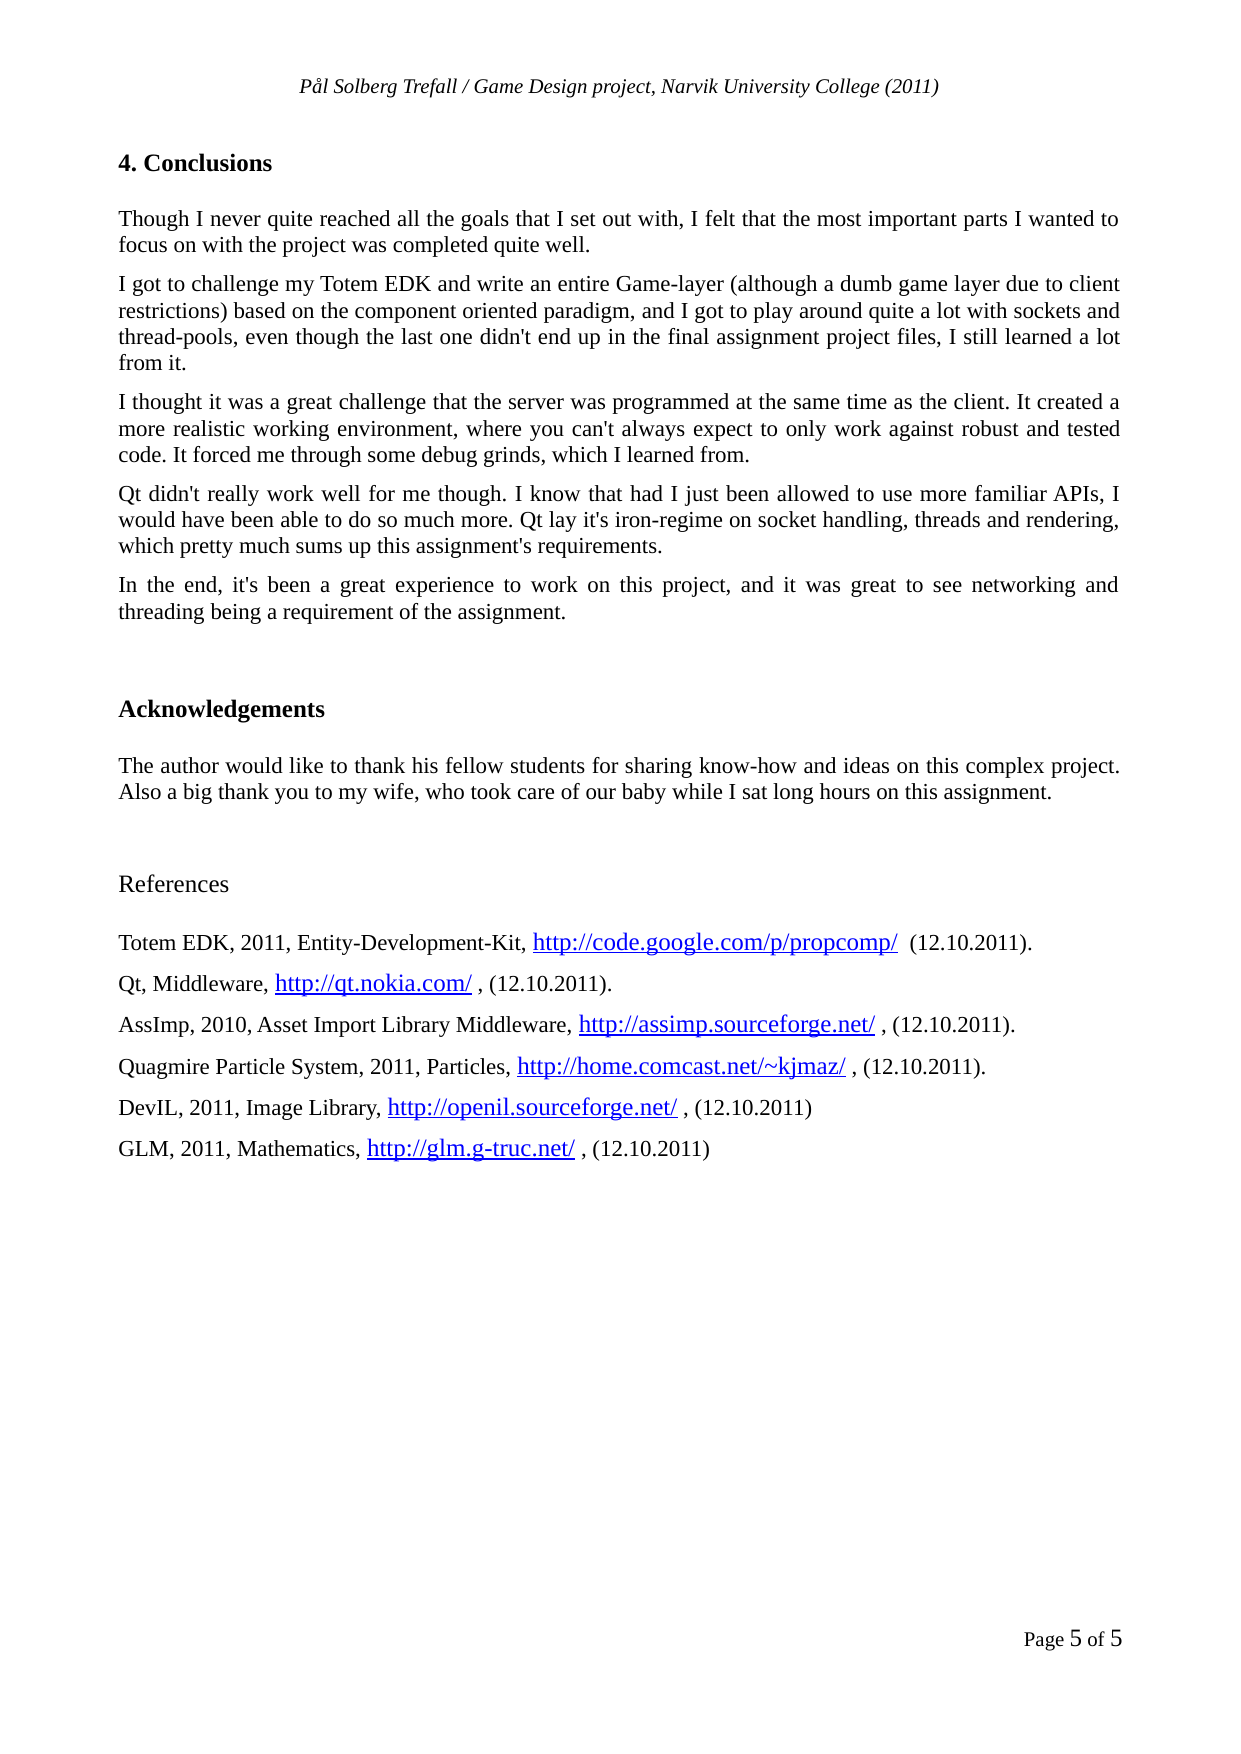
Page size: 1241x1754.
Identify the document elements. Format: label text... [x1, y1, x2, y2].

text I got to challenge my Totem EDK and write an entire Game-layer (although a dumb game layer due to client restrictions) based on the component oriented paradigm, and I got to play around quite a lot with sockets and thread-pools, even though the last one didn't end up in the final assignment project files, I still learned a lot from it. [118, 270, 1122, 376]
text AssImp, 2010, Asset Import Library Middleware, http://assimp.sourceforge.net/ , (12.10.2011). [118, 1009, 1122, 1038]
text In the end, it's been a great experience to work on this project, and it was great to see networking and threading being a requirement of the assignment. [118, 571, 1122, 624]
text 4. Conclusions [118, 148, 1122, 176]
text Quagmire Particle System, 2011, Particles, http://home.comcast.net/~kjmaz/ , (12.10.2011). [118, 1051, 1122, 1079]
text DevIL, 2011, Image Library, http://openil.sourceforge.net/ , (12.10.2011) [118, 1092, 1122, 1121]
text I thought it was a great challenge that the server was programmed at the same time as the client. It created a more realistic working environment, where you can't always expect to only work against robust and tested code. It forced me through some debug grinds, which I learned from. [118, 388, 1122, 467]
text Qt didn't really work well for me though. I know that had I just been allowed to use more familiar APIs, I would have been able to do so much more. Qt lay it's iron-regime on socket handling, threads and rendering, which pretty much sums up this assignment's requirements. [118, 480, 1122, 559]
text References [118, 869, 1122, 898]
text Acknowledgements [118, 694, 1122, 723]
text Totem EDK, 2011, Entity-Development-Kit, http://code.google.com/p/propcomp/ (12.10.2011). [118, 927, 1122, 956]
text The author would like to thank his fellow students for sharing know-how and ideas on this complex project. Also a big thank you to my wife, who took care of our baby while I sat long hours on this assignment. [118, 752, 1122, 804]
text Qt, Middleware, http://qt.nokia.com/ , (12.10.2011). [118, 968, 1122, 997]
text Though I never quite reached all the goals that I set out with, I felt that the most important parts I wanted to focus on with the project was completed quite well. [118, 205, 1122, 258]
text GLM, 2011, Mathematics, http://glm.g-truc.net/ , (12.10.2011) [118, 1133, 1122, 1162]
